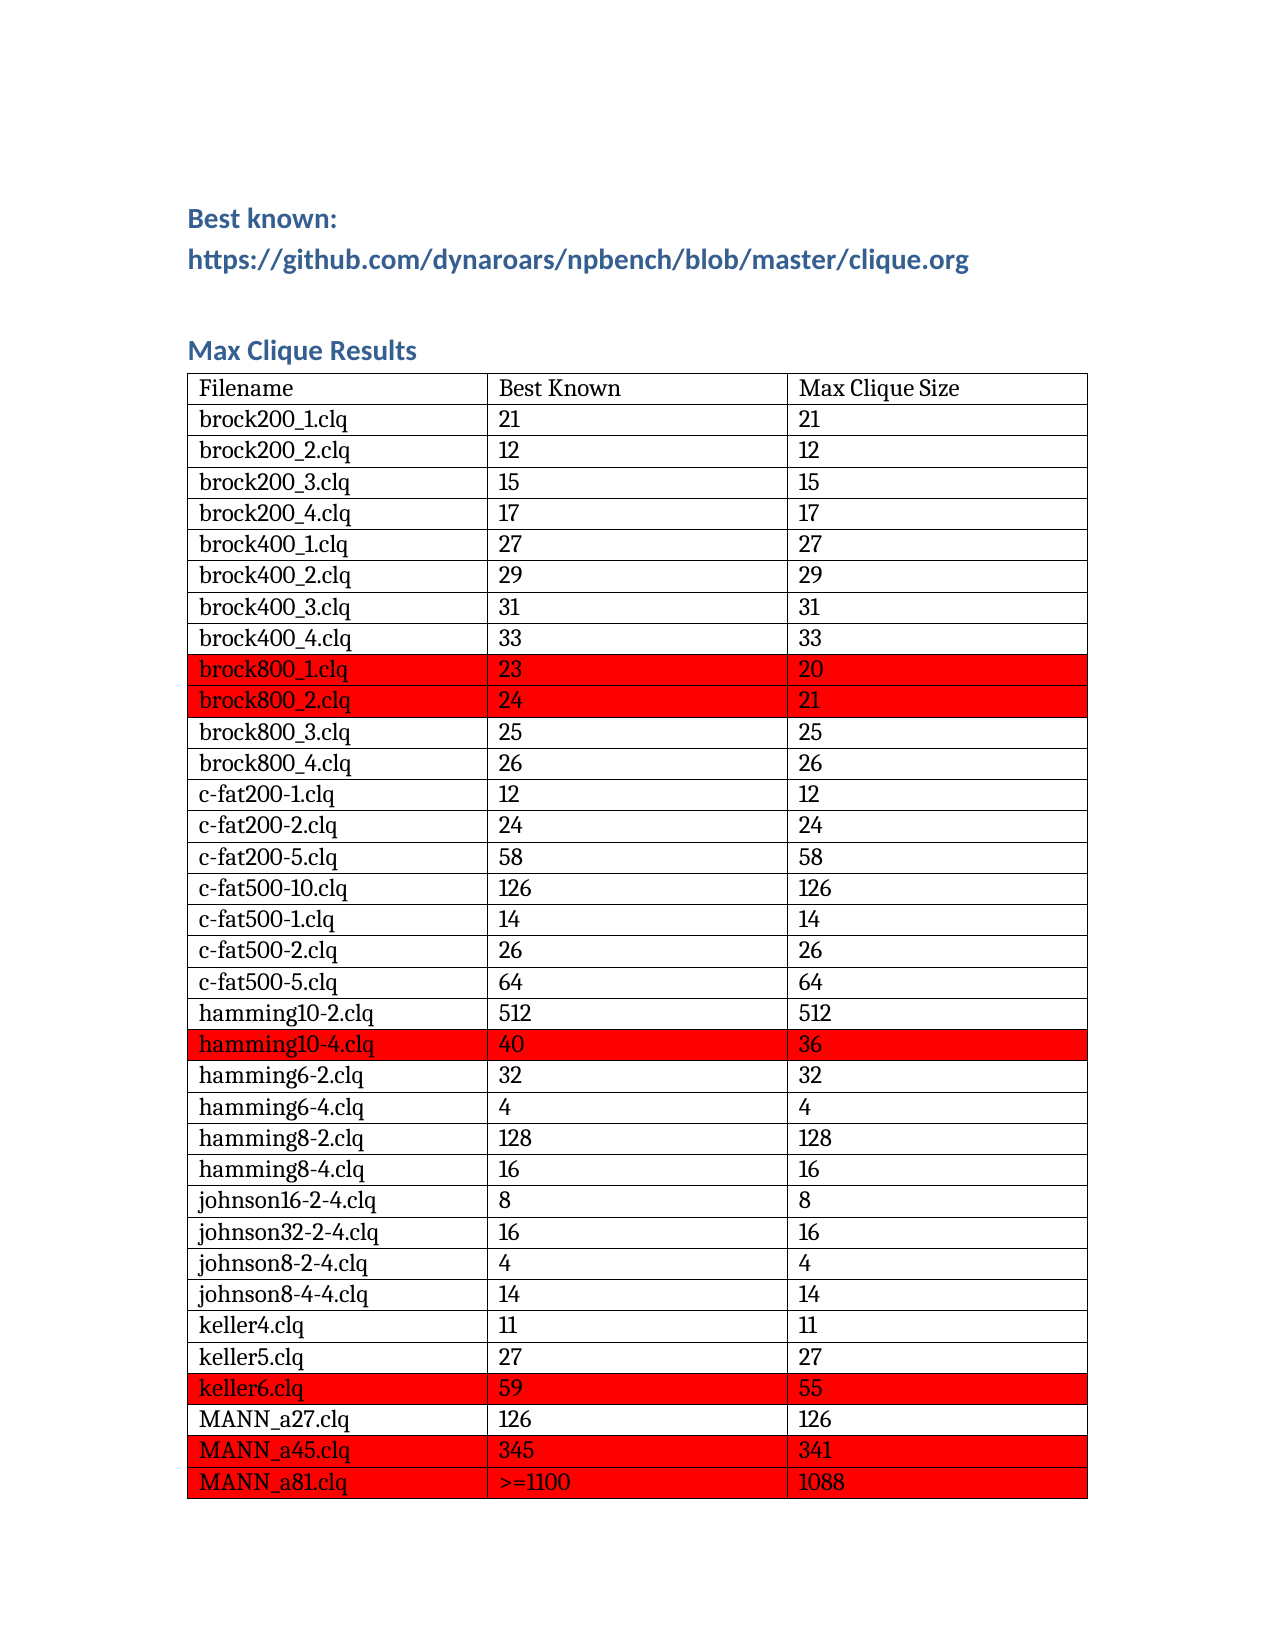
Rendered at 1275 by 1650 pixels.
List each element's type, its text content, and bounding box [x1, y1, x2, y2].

table_cell brock400_3.clq [188, 593, 487, 623]
table_cell 14 [788, 905, 1087, 935]
table_cell johnson8-2-4.clq [188, 1249, 487, 1279]
table_cell johnson8-4-4.clq [188, 1280, 487, 1310]
table_cell 126 [788, 874, 1087, 904]
table_cell 12 [788, 780, 1087, 810]
table_cell brock200_3.clq [188, 468, 487, 498]
table_cell 8 [788, 1186, 1087, 1217]
table_cell brock800_1.clq [188, 655, 487, 685]
subtitle Best known: https://github.com/dynaroars/npbench/blob/master/clique.org [187, 200, 1087, 277]
table_cell 128 [488, 1124, 787, 1154]
table_cell 4 [488, 1093, 787, 1123]
table_cell c-fat500-5.clq [188, 968, 487, 998]
table_cell c-fat200-2.clq [188, 811, 487, 842]
table_cell brock200_2.clq [188, 436, 487, 467]
table_cell keller4.clq [188, 1311, 487, 1342]
table_cell brock400_4.clq [188, 624, 487, 654]
table_cell keller5.clq [188, 1343, 487, 1373]
table_cell 17 [488, 499, 787, 529]
table_cell 64 [788, 968, 1087, 998]
table_cell 16 [788, 1155, 1087, 1185]
table_cell hamming6-2.clq [188, 1061, 487, 1092]
table_cell hamming10-4.clq [188, 1030, 487, 1060]
table_cell 11 [788, 1311, 1087, 1342]
table_cell hamming8-4.clq [188, 1155, 487, 1185]
table_cell 341 [788, 1436, 1087, 1467]
table_cell 21 [488, 405, 787, 435]
table_header Filename [188, 374, 487, 404]
table_cell 58 [788, 843, 1087, 873]
table_cell MANN_a45.clq [188, 1436, 487, 1467]
table_cell 26 [488, 749, 787, 779]
table_cell c-fat200-1.clq [188, 780, 487, 810]
table_cell 14 [488, 905, 787, 935]
table_cell 29 [488, 561, 787, 592]
table_cell 12 [788, 436, 1087, 467]
table_cell 128 [788, 1124, 1087, 1154]
table_cell hamming6-4.clq [188, 1093, 487, 1123]
table_cell hamming8-2.clq [188, 1124, 487, 1154]
table_cell 12 [488, 780, 787, 810]
table_header Best Known [488, 374, 787, 404]
table_cell 25 [788, 718, 1087, 748]
table_cell johnson32-2-4.clq [188, 1218, 487, 1248]
table_cell 4 [788, 1093, 1087, 1123]
subtitle Max Clique Results [187, 332, 1087, 367]
table_cell >=1100 [488, 1468, 787, 1498]
table_cell c-fat500-2.clq [188, 936, 487, 967]
table_cell 4 [488, 1249, 787, 1279]
table_cell 59 [488, 1374, 787, 1404]
table_cell 126 [488, 1405, 787, 1435]
table_cell c-fat500-10.clq [188, 874, 487, 904]
table_cell 40 [488, 1030, 787, 1060]
table_cell 17 [788, 499, 1087, 529]
table_cell brock800_3.clq [188, 718, 487, 748]
table_cell 14 [788, 1280, 1087, 1310]
table_cell 27 [788, 530, 1087, 560]
table_cell 11 [488, 1311, 787, 1342]
table_cell 36 [788, 1030, 1087, 1060]
table_cell brock400_1.clq [188, 530, 487, 560]
table_cell brock200_4.clq [188, 499, 487, 529]
table_cell 27 [488, 530, 787, 560]
table_cell 55 [788, 1374, 1087, 1404]
table_cell 27 [488, 1343, 787, 1373]
table_cell 16 [488, 1218, 787, 1248]
table_cell 32 [488, 1061, 787, 1092]
table_header Max Clique Size [788, 374, 1087, 404]
table_cell 64 [488, 968, 787, 998]
table_cell 33 [488, 624, 787, 654]
table_cell 345 [488, 1436, 787, 1467]
table_cell brock400_2.clq [188, 561, 487, 592]
table_cell 16 [788, 1218, 1087, 1248]
table_cell 15 [488, 468, 787, 498]
table_cell c-fat500-1.clq [188, 905, 487, 935]
table_cell 24 [788, 811, 1087, 842]
table_cell brock800_2.clq [188, 686, 487, 717]
table_cell 25 [488, 718, 787, 748]
table_cell keller6.clq [188, 1374, 487, 1404]
table_cell 4 [788, 1249, 1087, 1279]
table_cell johnson16-2-4.clq [188, 1186, 487, 1217]
table_cell 16 [488, 1155, 787, 1185]
table_cell 21 [788, 686, 1087, 717]
table_cell 126 [788, 1405, 1087, 1435]
table_cell 31 [488, 593, 787, 623]
table_cell 1088 [788, 1468, 1087, 1498]
table_cell 31 [788, 593, 1087, 623]
table_cell 512 [788, 999, 1087, 1029]
table_cell 15 [788, 468, 1087, 498]
table_cell c-fat200-5.clq [188, 843, 487, 873]
table_cell 32 [788, 1061, 1087, 1092]
table_cell 24 [488, 686, 787, 717]
table_cell 21 [788, 405, 1087, 435]
table_cell 33 [788, 624, 1087, 654]
table_cell 58 [488, 843, 787, 873]
table_cell 12 [488, 436, 787, 467]
table_cell 27 [788, 1343, 1087, 1373]
table_cell 14 [488, 1280, 787, 1310]
table_cell brock200_1.clq [188, 405, 487, 435]
table_cell 26 [788, 936, 1087, 967]
table_cell MANN_a81.clq [188, 1468, 487, 1498]
table_cell 126 [488, 874, 787, 904]
table_cell 8 [488, 1186, 787, 1217]
table_cell brock800_4.clq [188, 749, 487, 779]
table_cell 24 [488, 811, 787, 842]
table_cell 512 [488, 999, 787, 1029]
table_cell 20 [788, 655, 1087, 685]
table_cell hamming10-2.clq [188, 999, 487, 1029]
table_cell MANN_a27.clq [188, 1405, 487, 1435]
table_cell 29 [788, 561, 1087, 592]
table_cell 26 [488, 936, 787, 967]
table_cell 23 [488, 655, 787, 685]
table_cell 26 [788, 749, 1087, 779]
